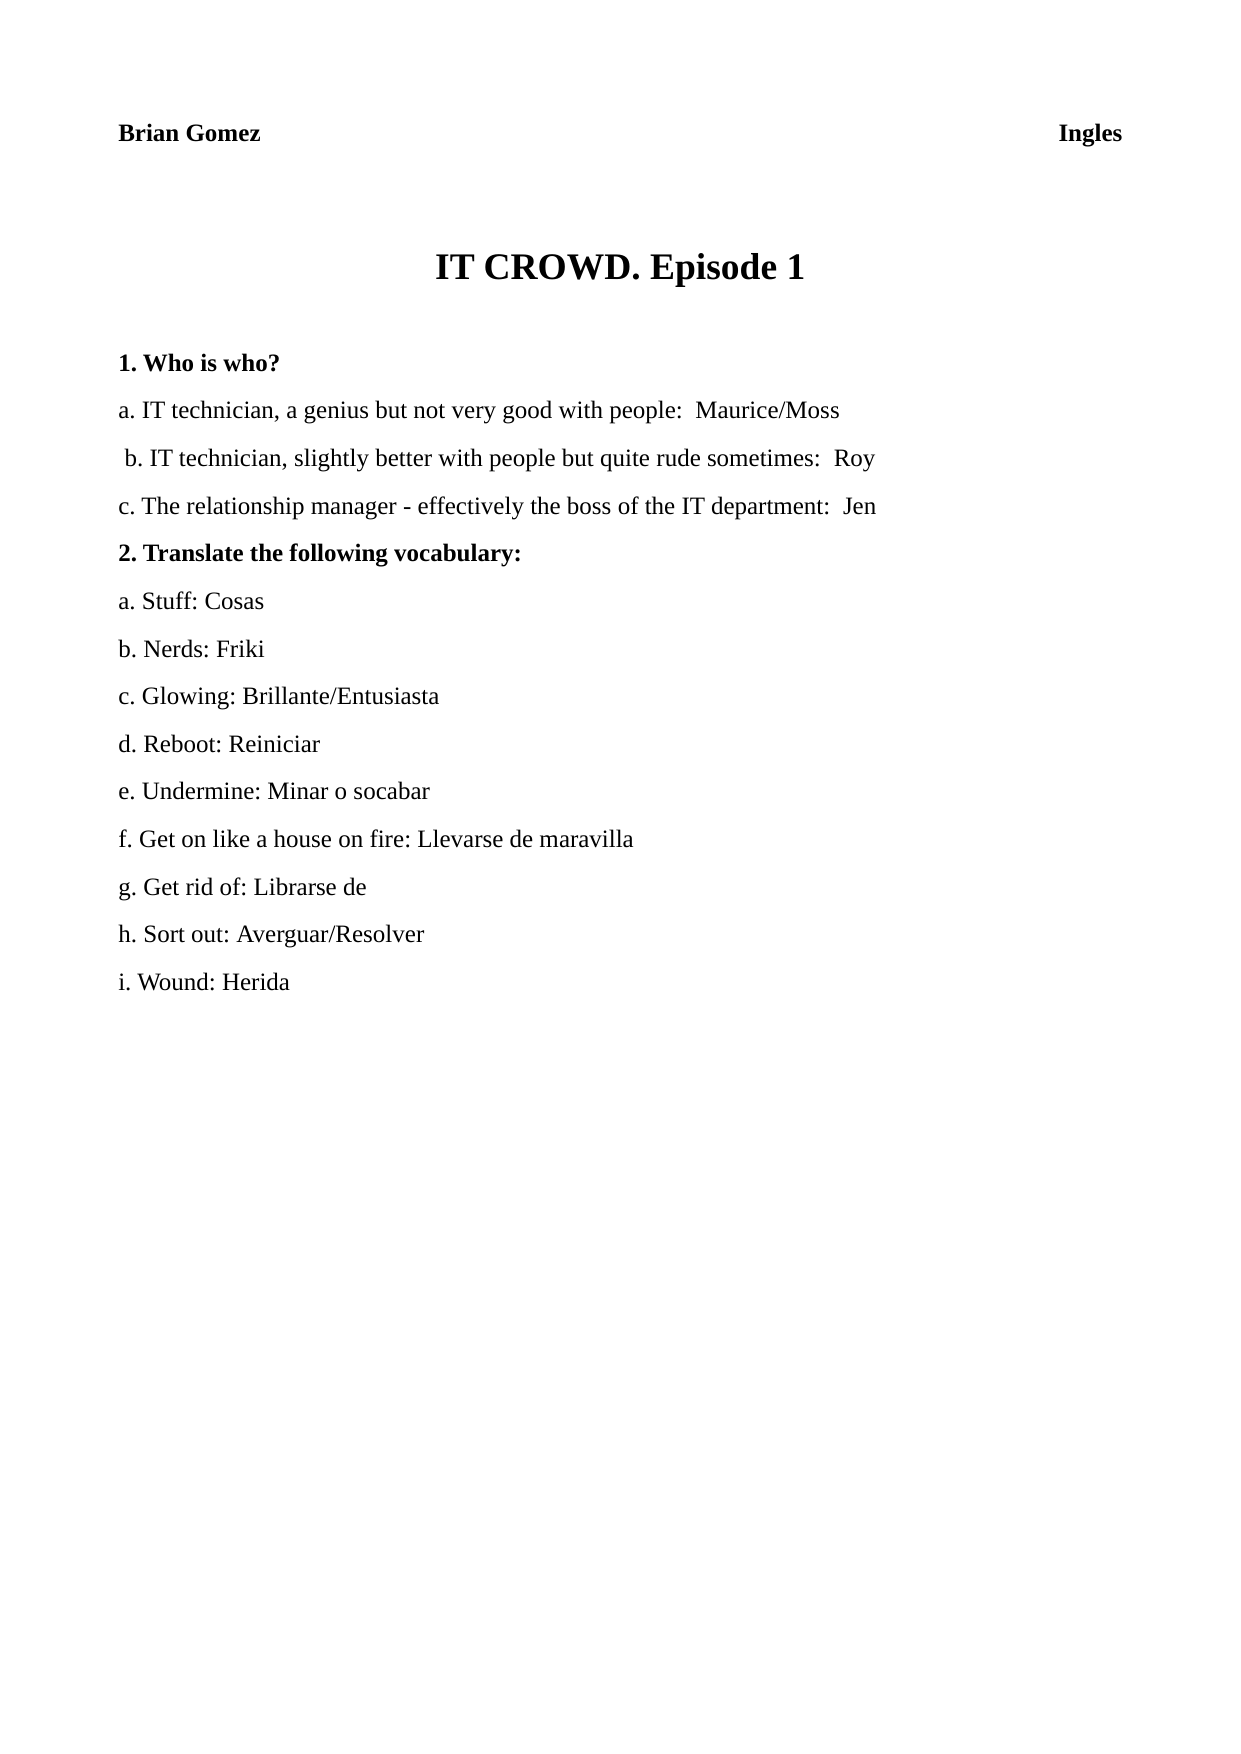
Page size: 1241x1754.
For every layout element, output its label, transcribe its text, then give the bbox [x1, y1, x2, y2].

text b. Nerds: Friki [118, 634, 1122, 662]
text f. Get on like a house on fire: Llevarse de maravilla [118, 824, 1122, 853]
text a. IT technician, a genius but not very good with people: Maurice/Moss [118, 396, 1122, 424]
text c. The relationship manager - effectively the boss of the IT department: Jen [118, 491, 1122, 519]
text 2. Translate the following vocabulary: [118, 538, 1122, 567]
text i. Wound: Herida [118, 967, 1122, 996]
subtitle IT CROWD. Episode 1 [118, 245, 1122, 288]
text e. Undermine: Minar o socabar [118, 776, 1122, 805]
text b. IT technician, slightly better with people but quite rude sometimes: Roy [118, 443, 1122, 472]
text g. Get rid of: Librarse de [118, 872, 1122, 900]
text c. Glowing: Brillante/Entusiasta [118, 681, 1122, 710]
text a. Stuff: Cosas [118, 586, 1122, 615]
text 1. Who is who? [118, 348, 1122, 377]
text d. Reboot: Reiniciar [118, 729, 1122, 758]
text h. Sort out: Averguar/Resolver [118, 919, 1122, 948]
